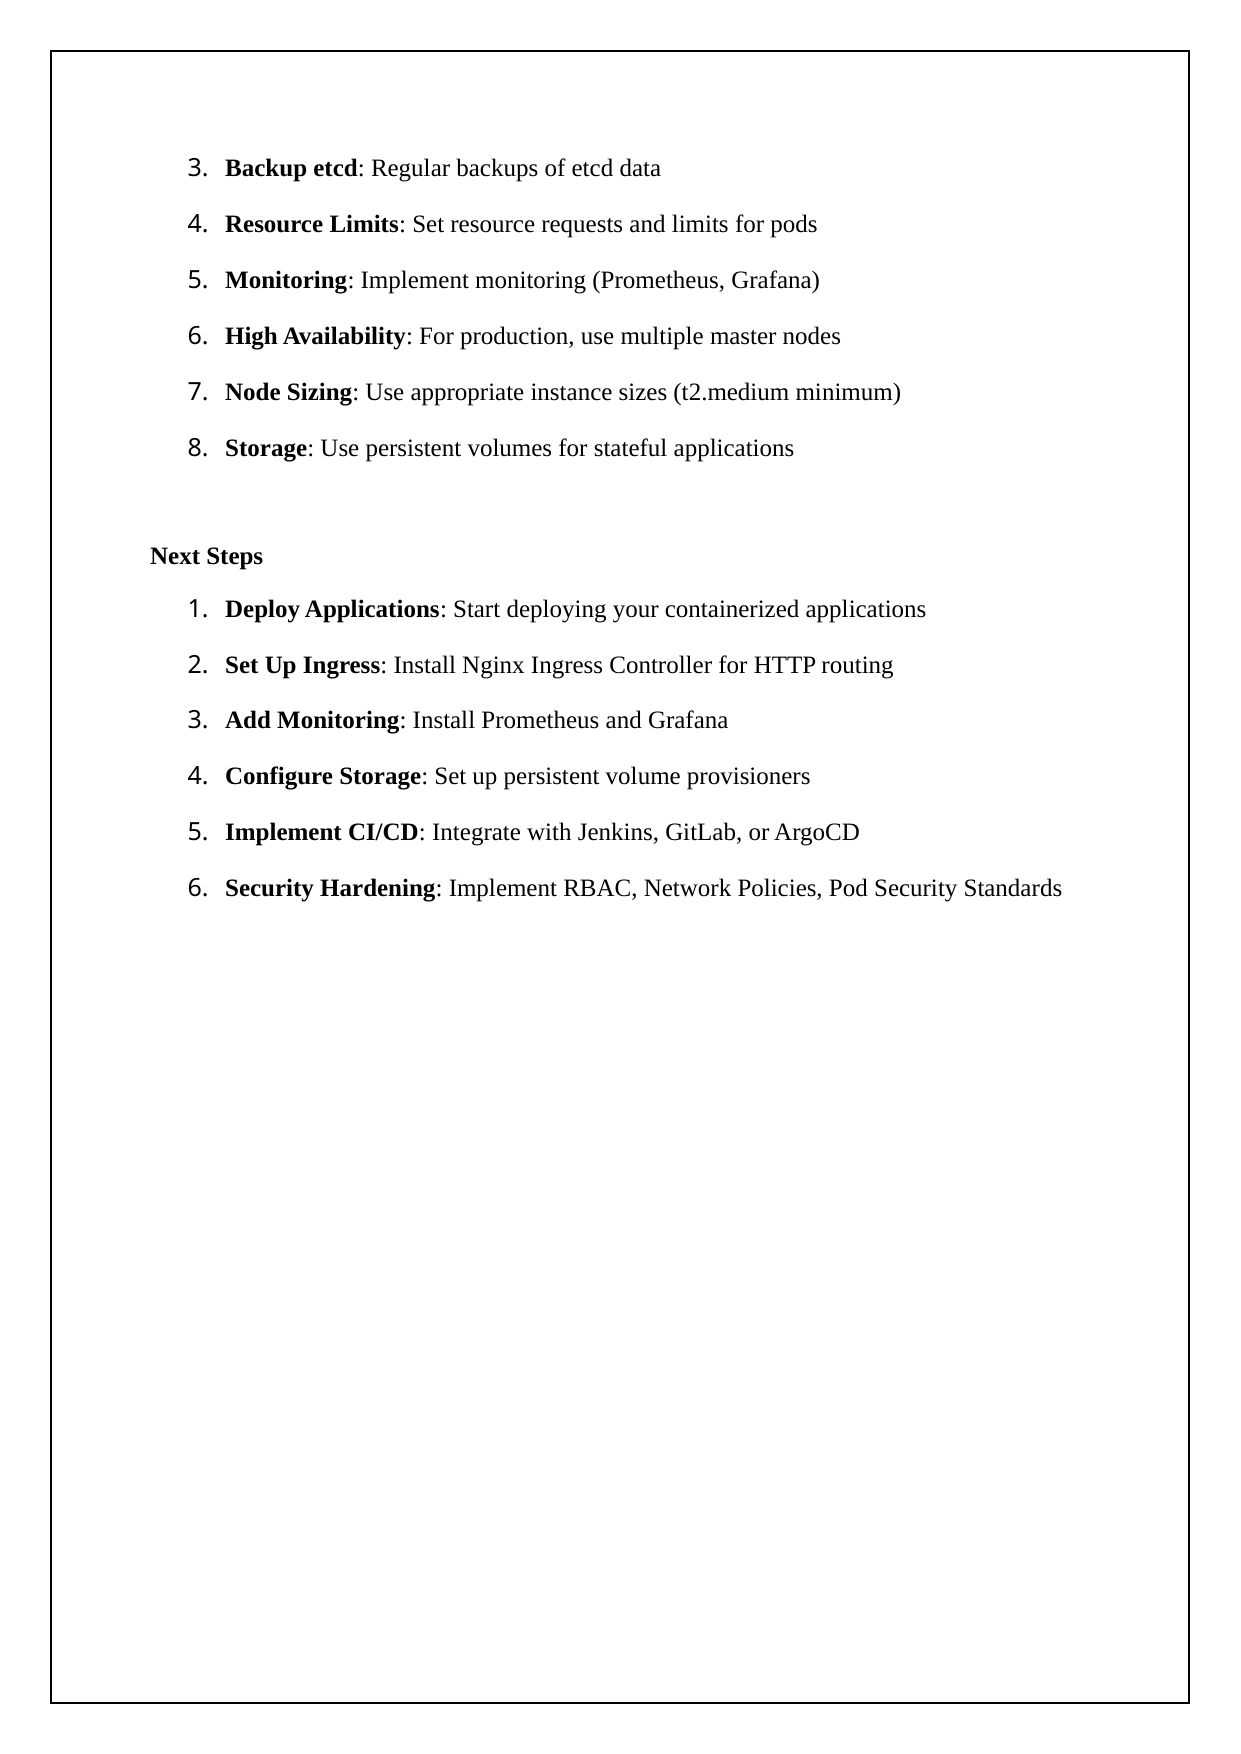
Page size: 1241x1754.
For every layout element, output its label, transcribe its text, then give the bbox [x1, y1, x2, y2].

list Security Hardening: Implement RBAC, Network Policies, Pod Security Standards [187, 870, 1090, 904]
text Next Steps [150, 541, 1090, 569]
list Storage: Use persistent volumes for stateful applications [187, 429, 1090, 463]
list Set Up Ingress: Install Nginx Ingress Controller for HTTP routing [187, 646, 1090, 680]
list Add Monitoring: Install Prometheus and Grafana [187, 702, 1090, 736]
list High Availability: For production, use multiple master nodes [187, 317, 1090, 352]
list Configure Storage: Set up persistent volume provisioners [187, 758, 1090, 792]
list Monitoring: Implement monitoring (Prometheus, Grafana) [187, 262, 1090, 296]
list Implement CI/CD: Integrate with Jenkins, GitLab, or ArgoCD [187, 814, 1090, 848]
list Deploy Applications: Start deploying your containerized applications [187, 591, 1090, 624]
list Resource Limits: Set resource requests and limits for pods [187, 206, 1090, 240]
list Node Sizing: Use appropriate instance sizes (t2.medium minimum) [187, 373, 1090, 407]
list Backup etcd: Regular backups of etcd data [187, 150, 1090, 184]
